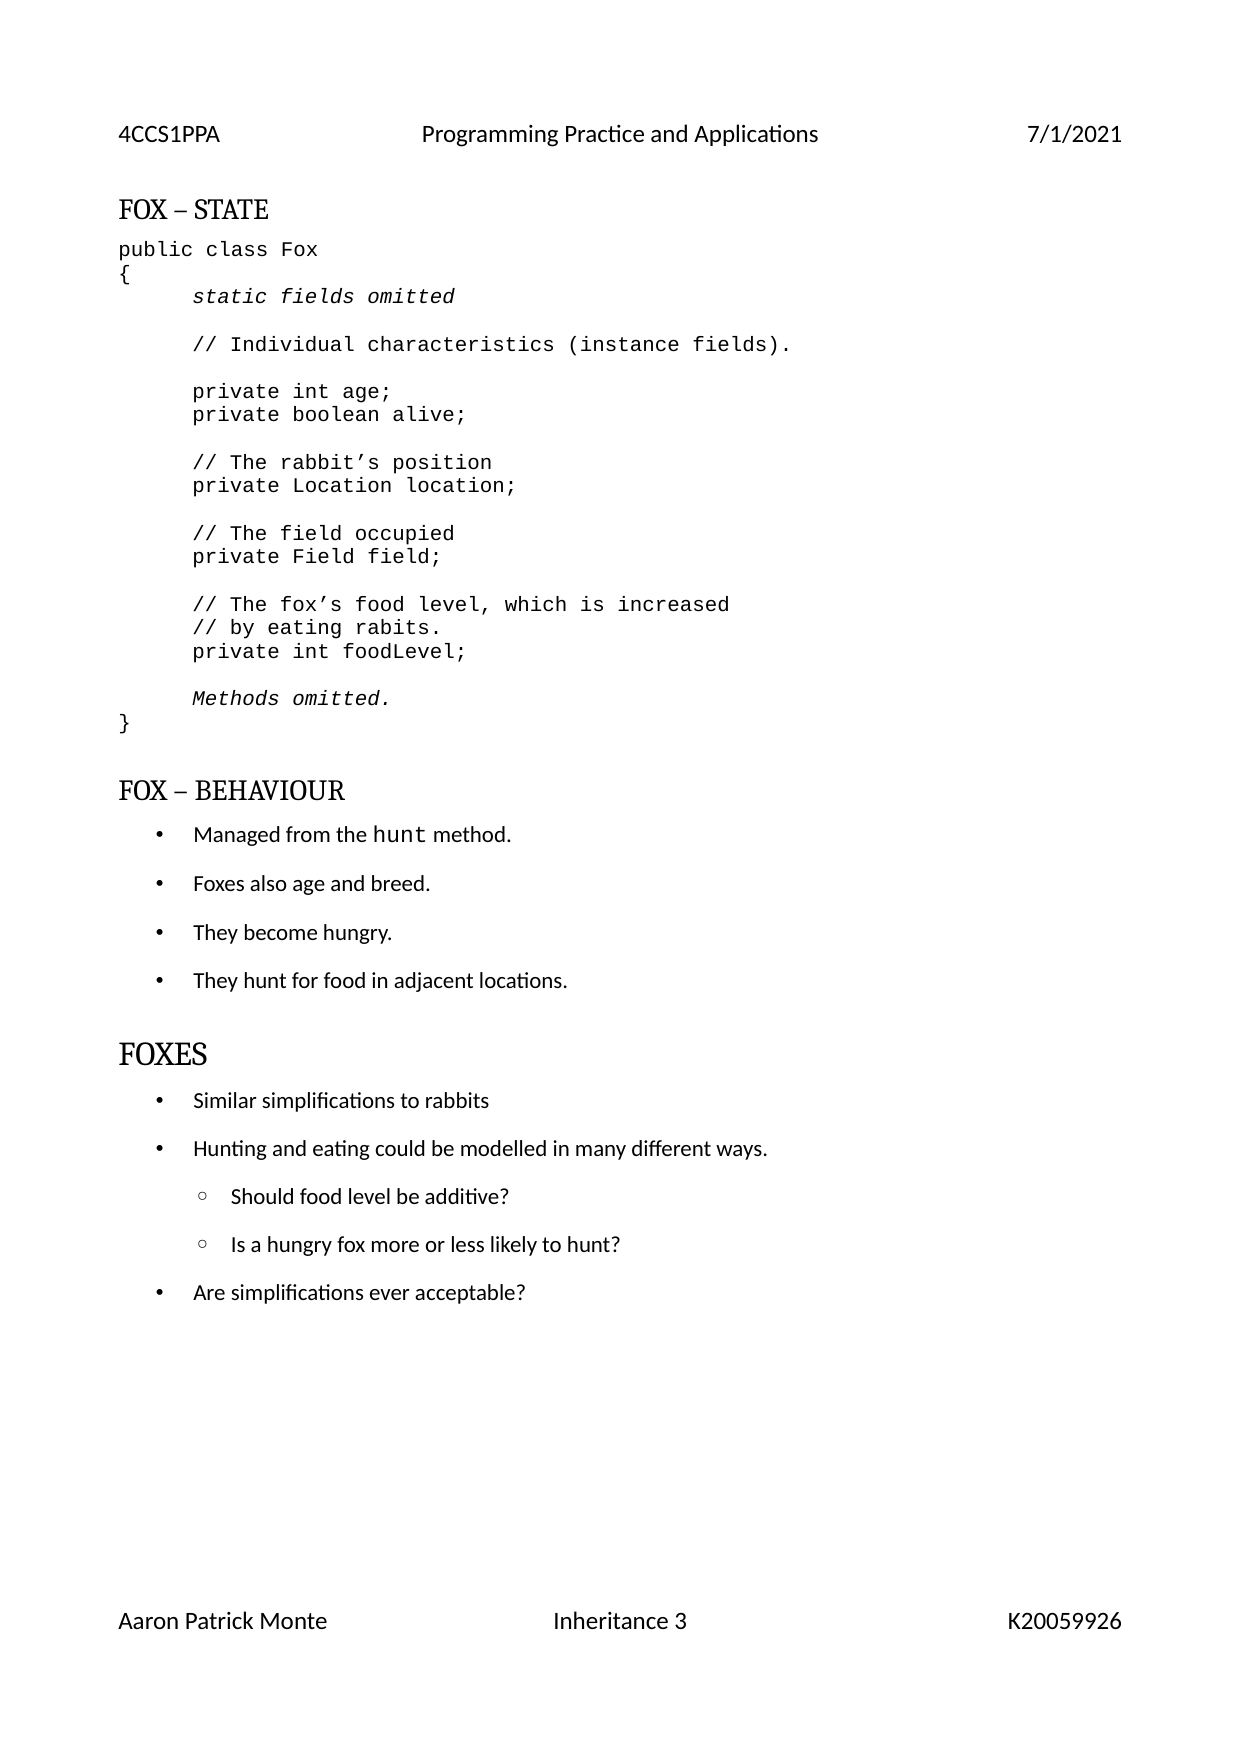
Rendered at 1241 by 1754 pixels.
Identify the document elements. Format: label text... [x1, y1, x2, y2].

subtitle Fox – behaviour [118, 774, 1122, 807]
list Is a hungry fox more or less likely to hunt? [193, 1230, 1122, 1258]
list Similar simplifications to rabbits [156, 1086, 1122, 1114]
list Foxes also age and breed. [156, 869, 1122, 898]
subtitle Fox – State [118, 193, 1122, 226]
list Are simplifications ever acceptable? [156, 1278, 1122, 1306]
list They become hungry. [156, 918, 1122, 946]
list Managed from the hunt method. [156, 820, 1122, 849]
subtitle foxes [118, 1035, 1122, 1073]
list Hunting and eating could be modelled in many different ways. [156, 1134, 1122, 1162]
text public class Fox { static fields omitted // Individual characteristics (instance fields). private int age; private boolean alive; // The rabbit’s position private Location location; // The field occupied private Field field; // The fox’s food level, which is increased // by eating rabits. private int foodLevel; Methods omitted. } [118, 239, 1122, 736]
list Should food level be additive? [193, 1182, 1122, 1210]
list They hunt for food in adjacent locations. [156, 966, 1122, 994]
